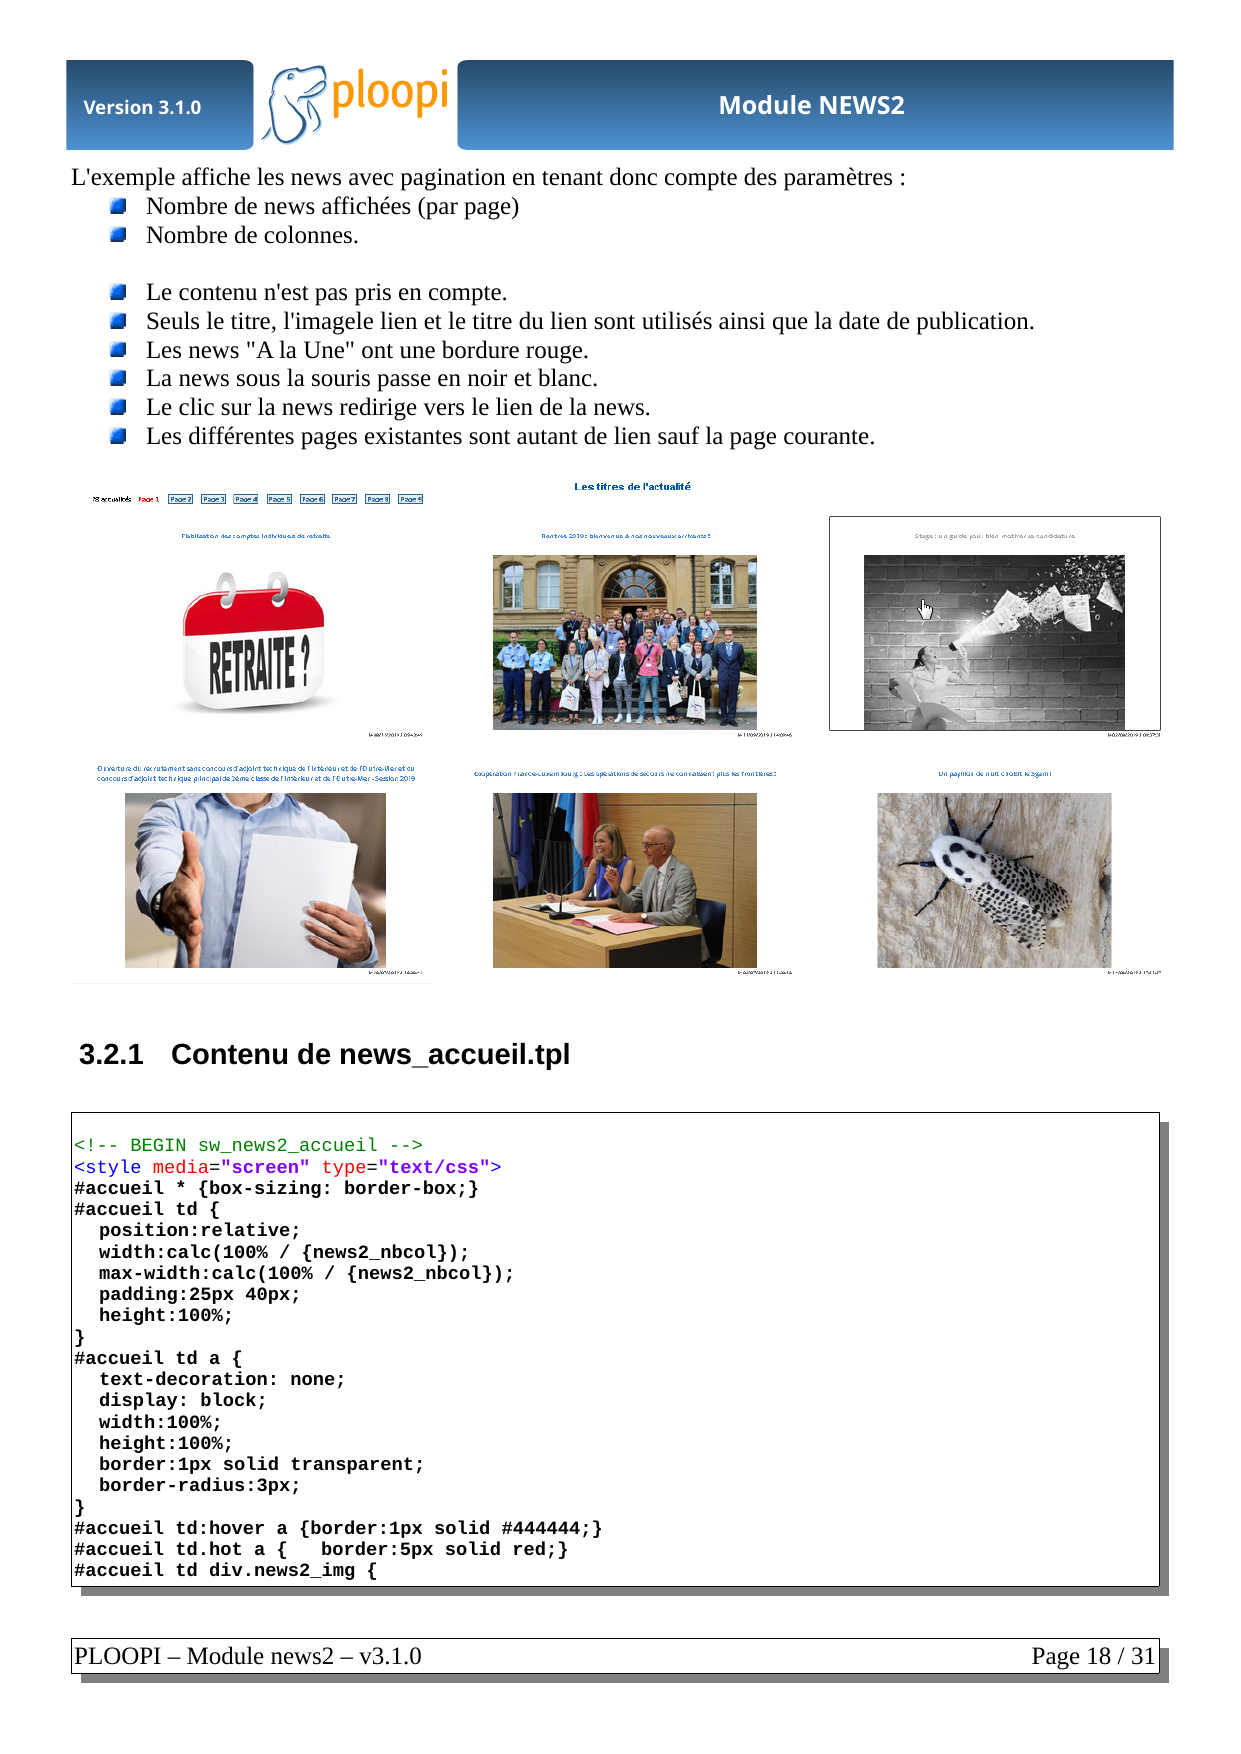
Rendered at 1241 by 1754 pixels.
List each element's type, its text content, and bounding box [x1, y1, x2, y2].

picture [109, 398, 126, 415]
picture [109, 341, 126, 357]
text } [72, 1494, 1159, 1516]
text max-width:calc(100% / {news2_nbcol}); [72, 1261, 1159, 1282]
list Le contenu n'est pas pris en compte. [108, 277, 1169, 306]
picture [109, 427, 126, 444]
subtitle Contenu de news_accueil.tpl [71, 1037, 1169, 1071]
list Nombre de news affichées (par page) [108, 191, 1169, 220]
picture [109, 369, 126, 386]
text #accueil * {box-sizing: border-box;} [72, 1176, 1159, 1197]
picture [66, 59, 1174, 153]
text height:100%; [72, 1431, 1159, 1452]
text border-radius:3px; [72, 1473, 1159, 1494]
text #accueil td a { [72, 1346, 1159, 1367]
list Nombre de colonnes. [108, 220, 1169, 248]
picture [109, 312, 126, 329]
list Seuls le titre, l'imagele lien et le titre du lien sont utilisés ainsi que la date de publication. [108, 306, 1169, 335]
list Les news "A la Une" ont une bordure rouge. [108, 335, 1169, 363]
text <!-- BEGIN sw_news2_accueil --> [72, 1133, 1159, 1154]
picture [109, 197, 126, 214]
picture [109, 226, 126, 242]
text border:1px solid transparent; [72, 1452, 1159, 1473]
list Les différentes pages existantes sont autant de lien sauf la page courante. [108, 421, 1169, 450]
text #accueil td.hot a { border:5px solid red;} [72, 1537, 1159, 1558]
text padding:25px 40px; [72, 1282, 1159, 1303]
picture [109, 283, 126, 300]
list Le clic sur la news redirige vers le lien de la news. [108, 392, 1169, 421]
text } [72, 1324, 1159, 1346]
text L'exemple affiche les news avec pagination en tenant donc compte des paramètres : [71, 162, 1169, 191]
text position:relative; [72, 1218, 1159, 1239]
text #accueil td div.news2_img { [72, 1558, 1159, 1586]
text height:100%; [72, 1303, 1159, 1324]
list La news sous la souris passe en noir et blanc. [108, 363, 1169, 392]
picture [70, 478, 1170, 984]
text width:calc(100% / {news2_nbcol}); [72, 1239, 1159, 1261]
text width:100%; [72, 1409, 1159, 1431]
text #accueil td { [72, 1197, 1159, 1218]
text <style media="screen" type="text/css"> [72, 1154, 1159, 1176]
text display: block; [72, 1388, 1159, 1409]
text #accueil td:hover a {border:1px solid #444444;} [72, 1516, 1159, 1537]
text text-decoration: none; [72, 1367, 1159, 1388]
